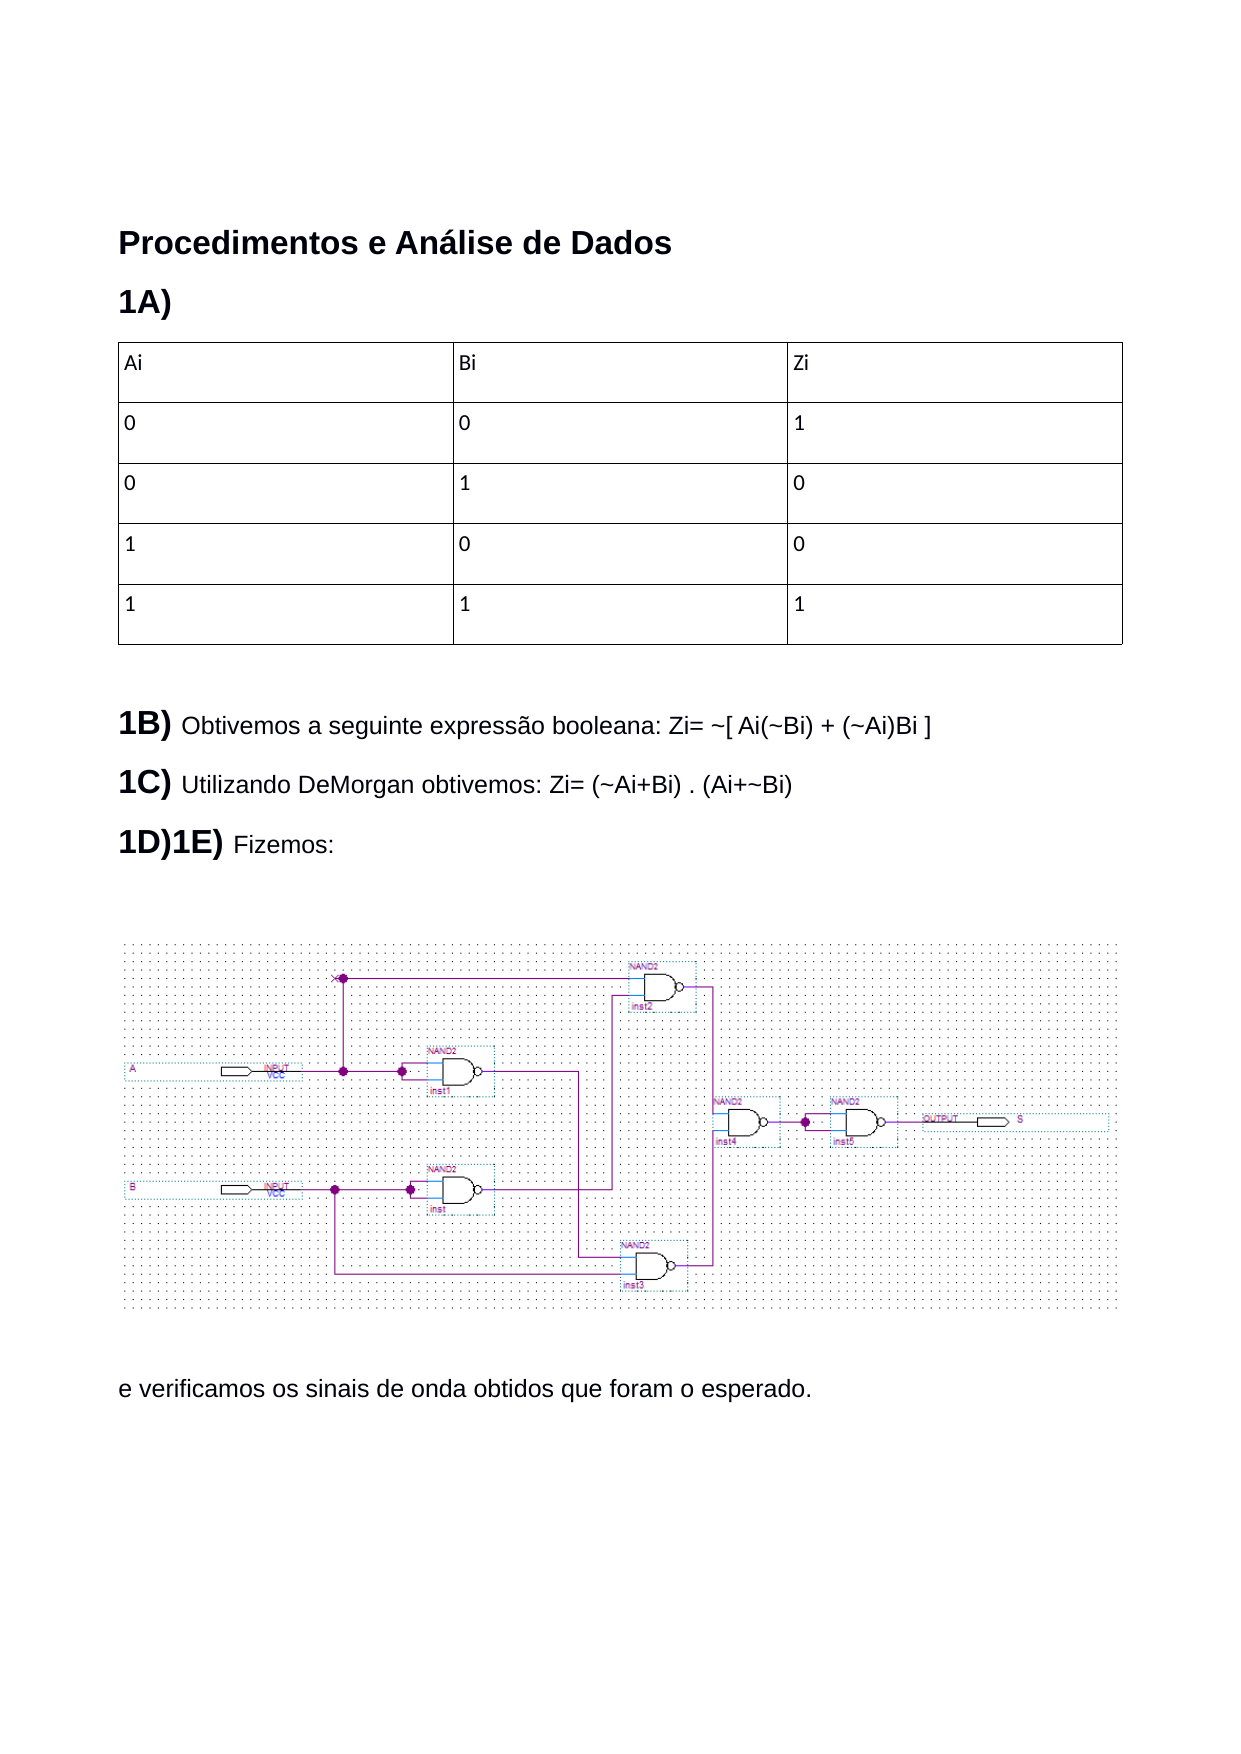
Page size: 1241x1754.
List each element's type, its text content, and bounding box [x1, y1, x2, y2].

table_cell 0 [119, 403, 453, 463]
table_cell 1 [788, 585, 1122, 644]
text 1D)1E) Fizemos: [118, 822, 1122, 860]
text 1A) [118, 282, 1122, 321]
table_cell 0 [788, 464, 1122, 523]
table_header Ai [119, 343, 453, 402]
table_cell 1 [454, 464, 787, 523]
table_header Zi [788, 343, 1122, 402]
text Procedimentos e Análise de Dados [118, 223, 1122, 262]
table_cell 0 [119, 464, 453, 523]
table_cell 0 [454, 524, 787, 583]
text e verificamos os sinais de onda obtidos que foram o esperado. [118, 1374, 1122, 1403]
text 1B) Obtivemos a seguinte expressão booleana: Zi= ~[ Ai(~Bi) + (~Ai)Bi ] [118, 703, 1122, 742]
table_cell 1 [119, 524, 453, 583]
table_cell 1 [788, 403, 1122, 463]
table_cell 0 [788, 524, 1122, 583]
table_header Bi [454, 343, 787, 402]
table_cell 1 [119, 585, 453, 644]
text 1C) Utilizando DeMorgan obtivemos: Zi= (~Ai+Bi) . (Ai+~Bi) [118, 762, 1122, 801]
table_cell 1 [454, 585, 787, 644]
table_cell 0 [454, 403, 787, 463]
